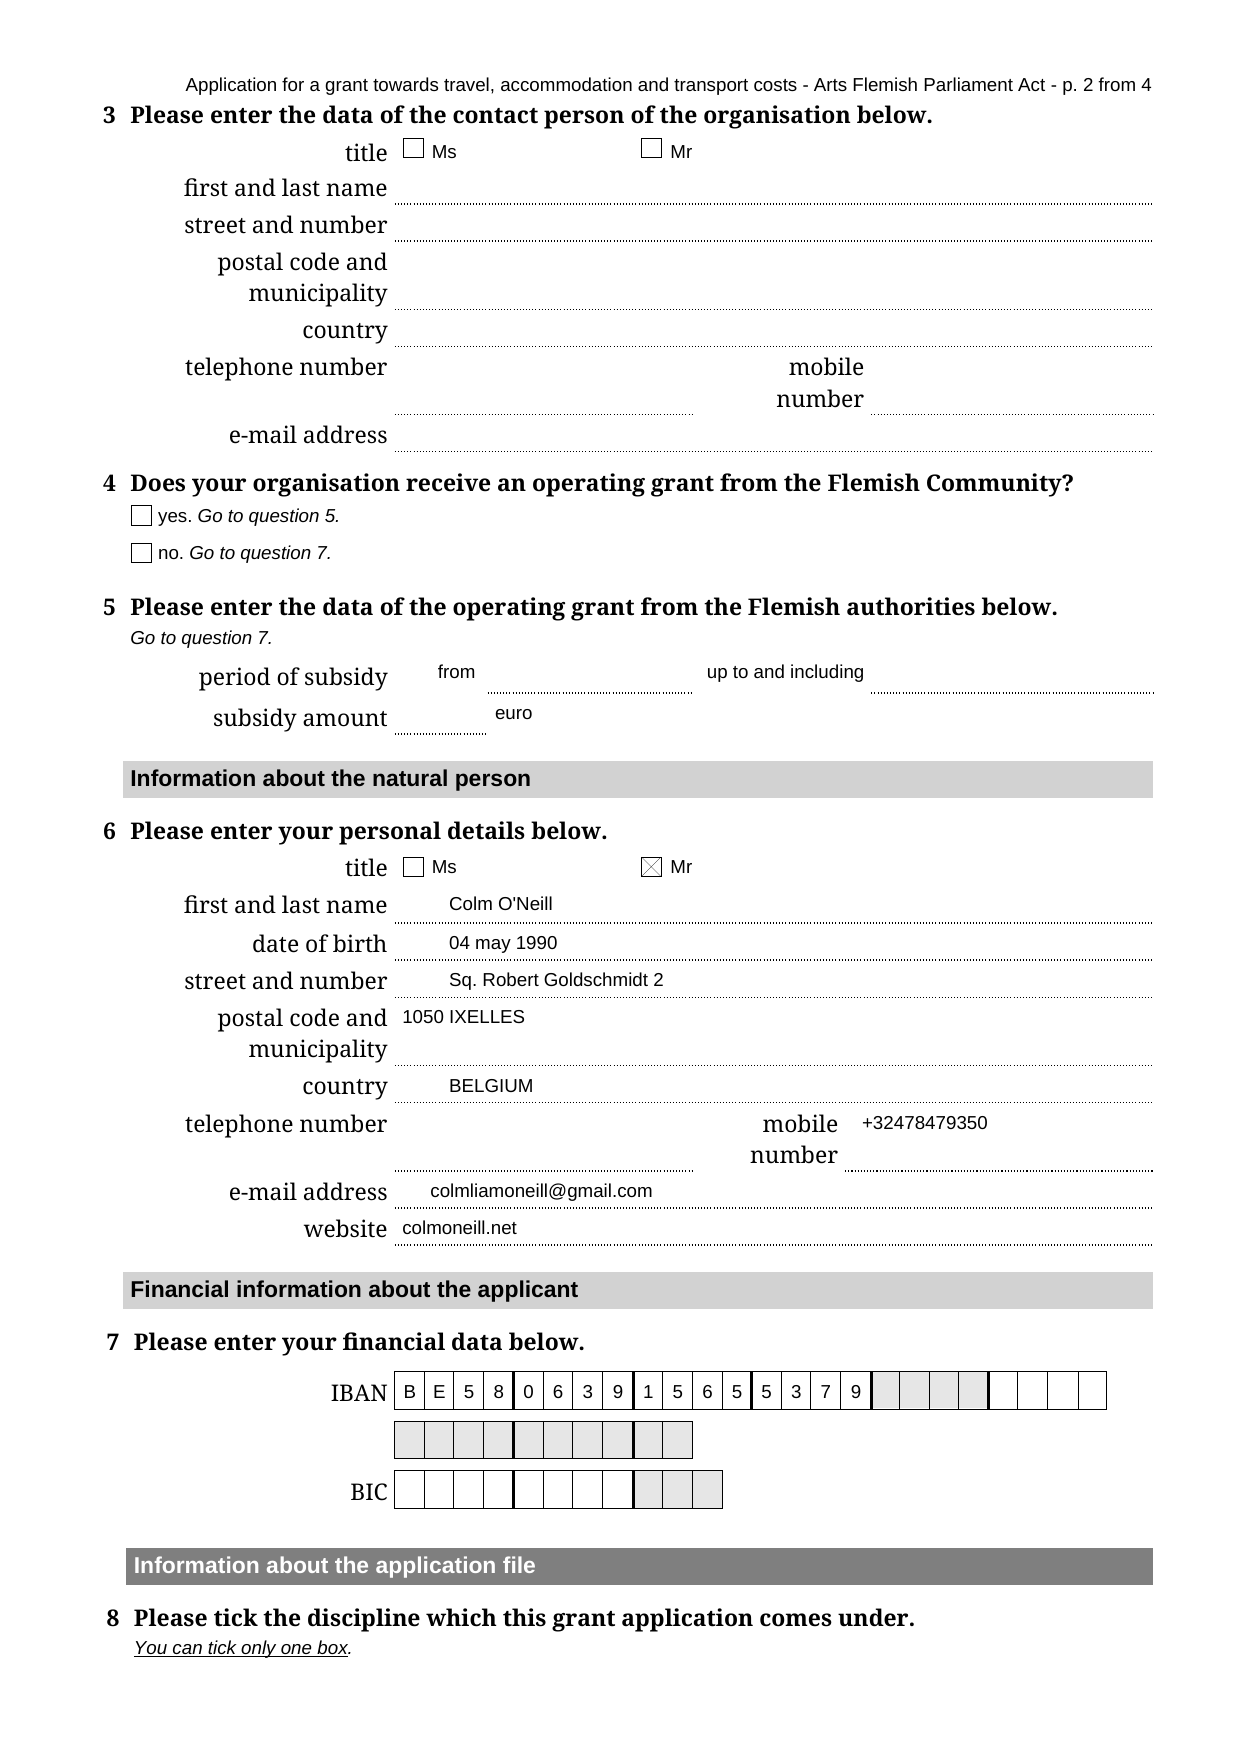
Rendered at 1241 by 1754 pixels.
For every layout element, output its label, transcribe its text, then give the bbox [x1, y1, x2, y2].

table_cell euro [488, 692, 1153, 733]
table_cell 5 [81, 587, 123, 652]
table_cell Mr [663, 848, 1153, 885]
table_cell 9 [841, 1372, 870, 1408]
table_cell [425, 1422, 453, 1458]
table_cell 1050 IXELLES [395, 996, 1153, 1064]
table_cell [81, 500, 123, 537]
table_cell [81, 1309, 1153, 1322]
table_cell mobile number [693, 1102, 845, 1170]
table_cell [515, 1422, 543, 1458]
table_cell [633, 848, 663, 885]
table_cell Mr [663, 133, 1153, 168]
table_cell [81, 1207, 123, 1244]
table_cell [395, 1102, 692, 1170]
table_cell [81, 1065, 123, 1102]
table_cell 7 [811, 1372, 840, 1408]
table_cell [454, 1422, 483, 1458]
table_cell e-mail address [123, 414, 395, 451]
table_cell telephone number [123, 1102, 395, 1170]
table_cell E [425, 1372, 453, 1408]
table_cell [81, 538, 123, 575]
table_cell 5 [723, 1372, 750, 1408]
table_cell [81, 1508, 1153, 1548]
table_cell website [123, 1207, 395, 1244]
table_cell B [395, 1372, 424, 1408]
table_cell [81, 1421, 126, 1458]
table_cell Please enter the data of the contact person of the organisation below. [123, 95, 1153, 132]
table_cell [633, 133, 663, 168]
table_cell [395, 414, 1153, 451]
table_cell [900, 1372, 929, 1408]
table_cell [573, 1422, 602, 1458]
table_cell [81, 653, 123, 692]
table_cell postal code and municipality [123, 996, 395, 1064]
table_cell [126, 1421, 394, 1458]
table_cell [81, 346, 123, 414]
table_cell Ms [424, 848, 633, 885]
table_cell [990, 1372, 1017, 1408]
table_cell Colm O'Neill [395, 885, 1153, 922]
table_cell BIC [126, 1470, 394, 1508]
table_cell 5 [663, 1372, 692, 1408]
table_cell Ms [424, 133, 633, 168]
table_cell [81, 761, 123, 798]
table_cell [1107, 1371, 1153, 1408]
table_cell [454, 1471, 483, 1508]
table_cell [395, 1471, 424, 1508]
table_cell Does your organisation receive an operating grant from the Flemish Community? [123, 463, 1153, 500]
table_cell title [123, 848, 395, 885]
table_cell colmliamoneill@gmail.com [395, 1170, 1153, 1207]
table_cell 5 [753, 1372, 781, 1408]
table_cell [395, 203, 1153, 240]
table_cell Information about the application file [126, 1548, 1153, 1585]
table_cell [132, 506, 151, 525]
table_cell no. Go to question 7. [151, 538, 1153, 575]
table_cell [81, 1409, 1153, 1421]
table_cell [1048, 1372, 1078, 1408]
table_cell [663, 1422, 692, 1458]
table_cell [81, 575, 1153, 587]
table_cell [81, 1458, 1153, 1470]
table_cell [395, 168, 1153, 203]
table_cell 3 [573, 1372, 602, 1408]
table_cell 3 [782, 1372, 810, 1408]
table_cell [573, 1471, 602, 1508]
table_cell Please enter your personal details below. [123, 810, 1153, 848]
table_cell [132, 544, 151, 562]
table_cell postal code and municipality [123, 240, 395, 308]
table_cell [515, 1471, 543, 1508]
table_cell [81, 240, 123, 308]
table_cell [395, 133, 424, 168]
table_cell 6 [544, 1372, 572, 1408]
table_cell [1079, 1372, 1106, 1408]
table_cell [81, 798, 1153, 810]
table_cell [723, 1470, 1153, 1508]
table_cell period of subsidy [123, 653, 395, 692]
table_cell date of birth [123, 922, 395, 959]
table_cell [959, 1372, 987, 1408]
table_cell [81, 1371, 126, 1408]
table_cell [693, 1471, 722, 1508]
table_cell [123, 538, 151, 575]
table_cell 6 [81, 810, 123, 848]
table_cell [693, 1421, 1153, 1458]
table_cell up to and including [693, 653, 871, 692]
table_cell yes. Go to question 5. [151, 500, 1153, 537]
table_cell 0 [515, 1372, 543, 1408]
table_cell 8 [484, 1372, 512, 1408]
table_cell country [123, 309, 395, 346]
table_cell telephone number [123, 346, 395, 414]
table_cell 9 [603, 1372, 632, 1408]
table_cell [544, 1422, 572, 1458]
table_cell [81, 1272, 123, 1309]
table_cell [425, 1471, 453, 1508]
table_cell street and number [123, 959, 395, 996]
table_cell [395, 848, 424, 885]
table_cell [81, 1244, 1153, 1272]
table_cell 04 may 1990 [395, 922, 1153, 959]
table_cell [81, 451, 1153, 463]
table_cell [81, 1548, 126, 1585]
table_cell e-mail address [123, 1170, 395, 1207]
table_cell 7 [81, 1322, 126, 1359]
table_cell [404, 139, 423, 157]
table_cell [395, 346, 692, 414]
table_cell [395, 240, 1153, 308]
table_cell [81, 1585, 1153, 1597]
table_cell [635, 1471, 662, 1508]
table_cell street and number [123, 203, 395, 240]
table_cell country [123, 1065, 395, 1102]
table_cell Sq. Robert Goldschmidt 2 [395, 959, 1153, 996]
table_cell [603, 1422, 632, 1458]
table_cell 4 [81, 463, 123, 500]
table_cell [1018, 1372, 1047, 1408]
table_cell [123, 500, 151, 537]
table_cell [81, 133, 123, 168]
table_cell [81, 203, 123, 240]
table_cell [395, 1422, 424, 1458]
table_cell [81, 959, 123, 996]
table_cell [663, 1471, 692, 1508]
table_cell [81, 1102, 123, 1170]
table_cell [81, 1170, 123, 1207]
table_cell [873, 1372, 899, 1408]
table_cell [81, 1359, 1153, 1371]
table_cell 8 [81, 1597, 126, 1663]
table_cell [81, 309, 123, 346]
table_cell [603, 1471, 632, 1508]
table_cell IBAN [126, 1371, 394, 1408]
table_cell [871, 346, 1153, 414]
table_cell [404, 858, 423, 876]
table_cell [930, 1372, 958, 1408]
table_cell title [123, 133, 395, 168]
table_cell [81, 733, 1153, 761]
table_cell from [395, 653, 487, 692]
table_cell mobile number [693, 346, 871, 414]
table_cell [81, 996, 123, 1064]
table_cell [635, 1422, 662, 1458]
table_cell Please enter the data of the operating grant from the Flemish authorities below. Go to question 7. [123, 587, 1153, 652]
table_cell [484, 1422, 512, 1458]
table_cell Financial information about the applicant [123, 1272, 1153, 1309]
table_cell [81, 414, 123, 451]
table_cell 5 [454, 1372, 483, 1408]
table_cell [544, 1471, 572, 1508]
table_cell [484, 1471, 512, 1508]
table_cell BELGIUM [395, 1065, 1153, 1102]
table_cell colmoneill.net [395, 1207, 1153, 1244]
table_cell [81, 922, 123, 959]
table_cell [871, 653, 1153, 692]
table_cell [488, 653, 692, 692]
table_cell 6 [693, 1372, 722, 1408]
table_cell [81, 885, 123, 922]
table_cell Please enter your financial data below. [126, 1322, 1153, 1359]
table_cell [81, 1470, 126, 1508]
table_cell first and last name [123, 168, 395, 203]
table_cell 3 [81, 95, 123, 132]
table_cell [81, 848, 123, 885]
table_cell Please tick the discipline which this grant application comes under. You can tick only one box. [126, 1597, 1153, 1663]
table_cell [81, 168, 123, 203]
table_cell [395, 309, 1153, 346]
table_cell Information about the natural person [123, 761, 1153, 798]
table_cell subsidy amount [123, 692, 395, 733]
table_cell 1 [635, 1372, 662, 1408]
table_cell +32478479350 [845, 1102, 1153, 1170]
table_cell first and last name [123, 885, 395, 922]
table_cell [81, 692, 123, 733]
table_cell [395, 692, 487, 733]
